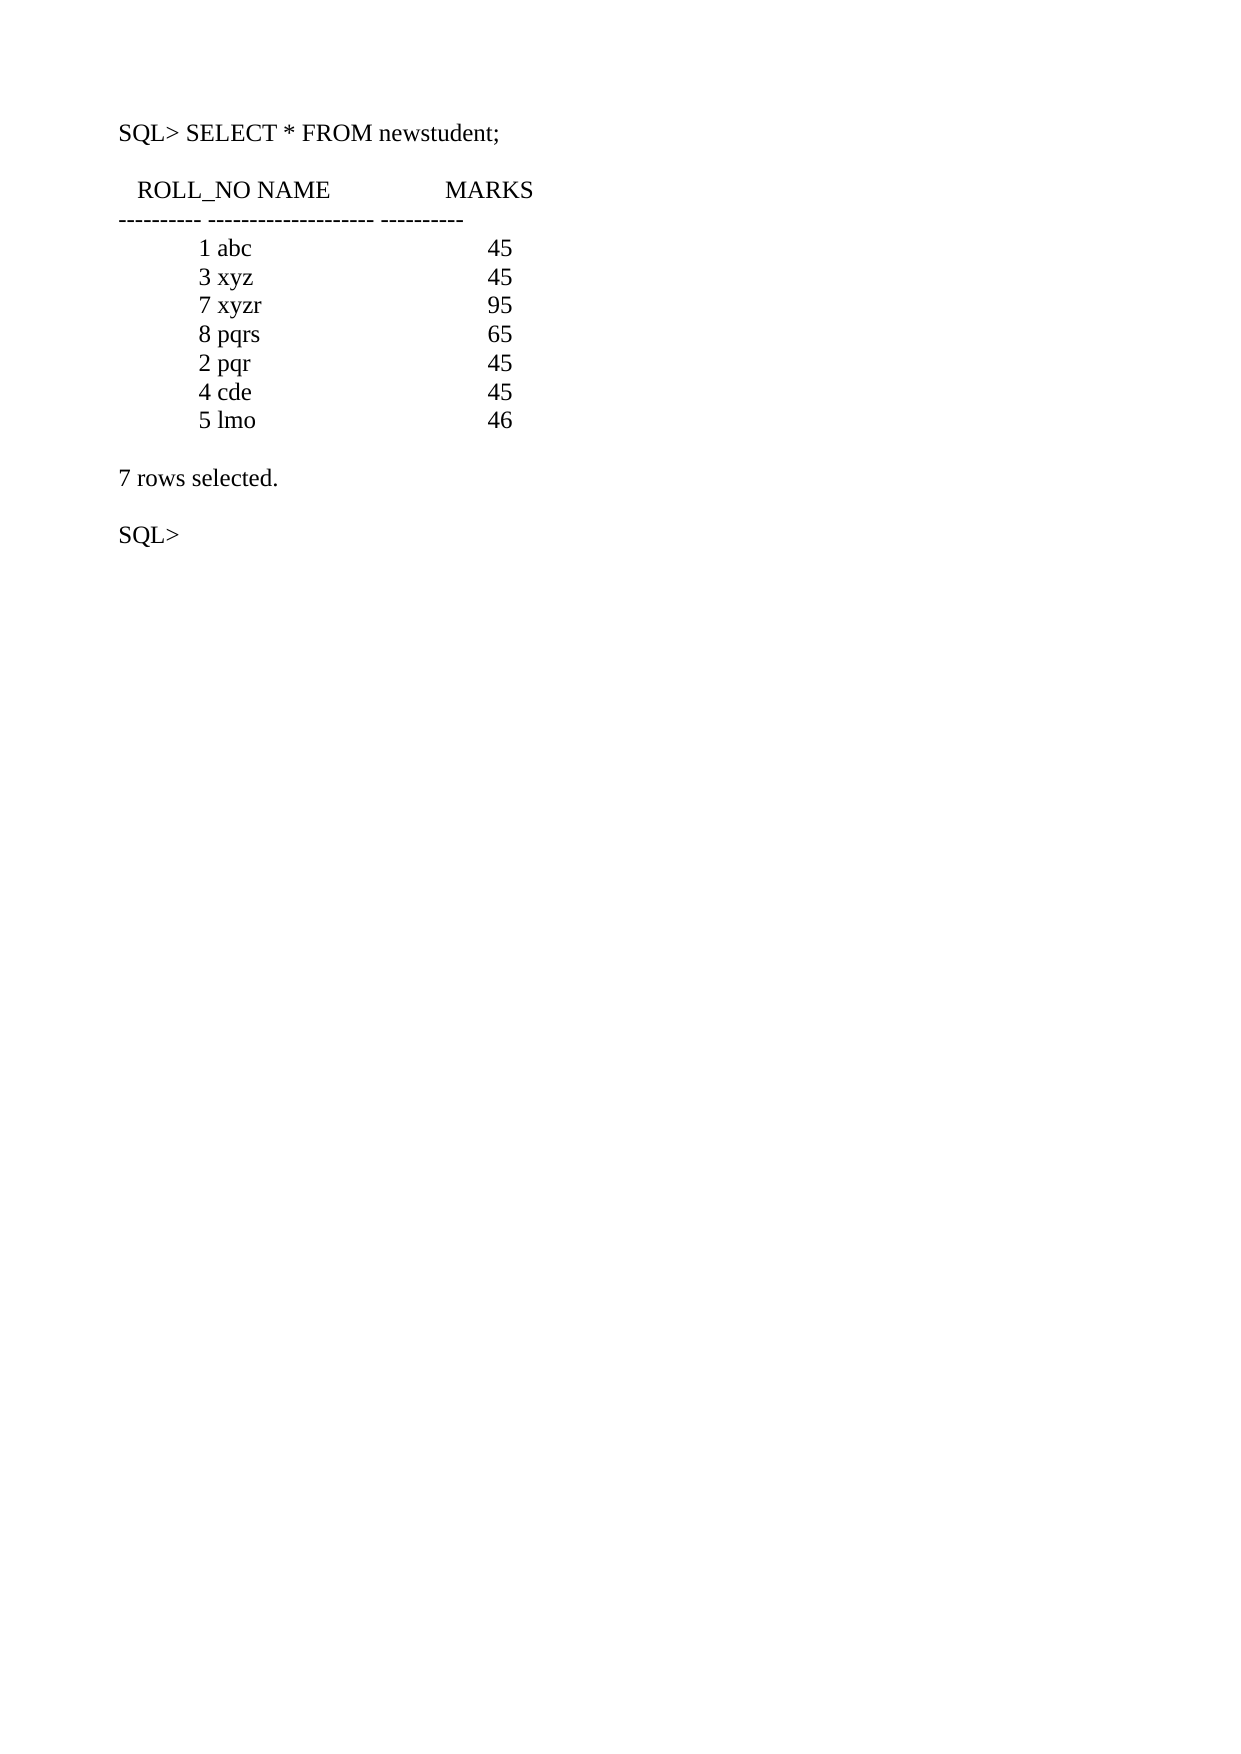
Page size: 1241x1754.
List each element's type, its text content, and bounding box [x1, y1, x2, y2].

text 7 xyzr 95 [118, 291, 1122, 319]
text SQL> SELECT * FROM newstudent; [118, 118, 1122, 147]
text 4 cde 45 [118, 377, 1122, 406]
text 3 xyz 45 [118, 262, 1122, 291]
text 2 pqr 45 [118, 348, 1122, 377]
text 1 abc 45 [118, 233, 1122, 262]
text ---------- -------------------- ---------- [118, 204, 1122, 233]
text ROLL_NO NAME MARKS [118, 176, 1122, 204]
text 5 lmo 46 [118, 406, 1122, 434]
text SQL> [118, 521, 1122, 549]
text 7 rows selected. [118, 463, 1122, 492]
text 8 pqrs 65 [118, 319, 1122, 348]
